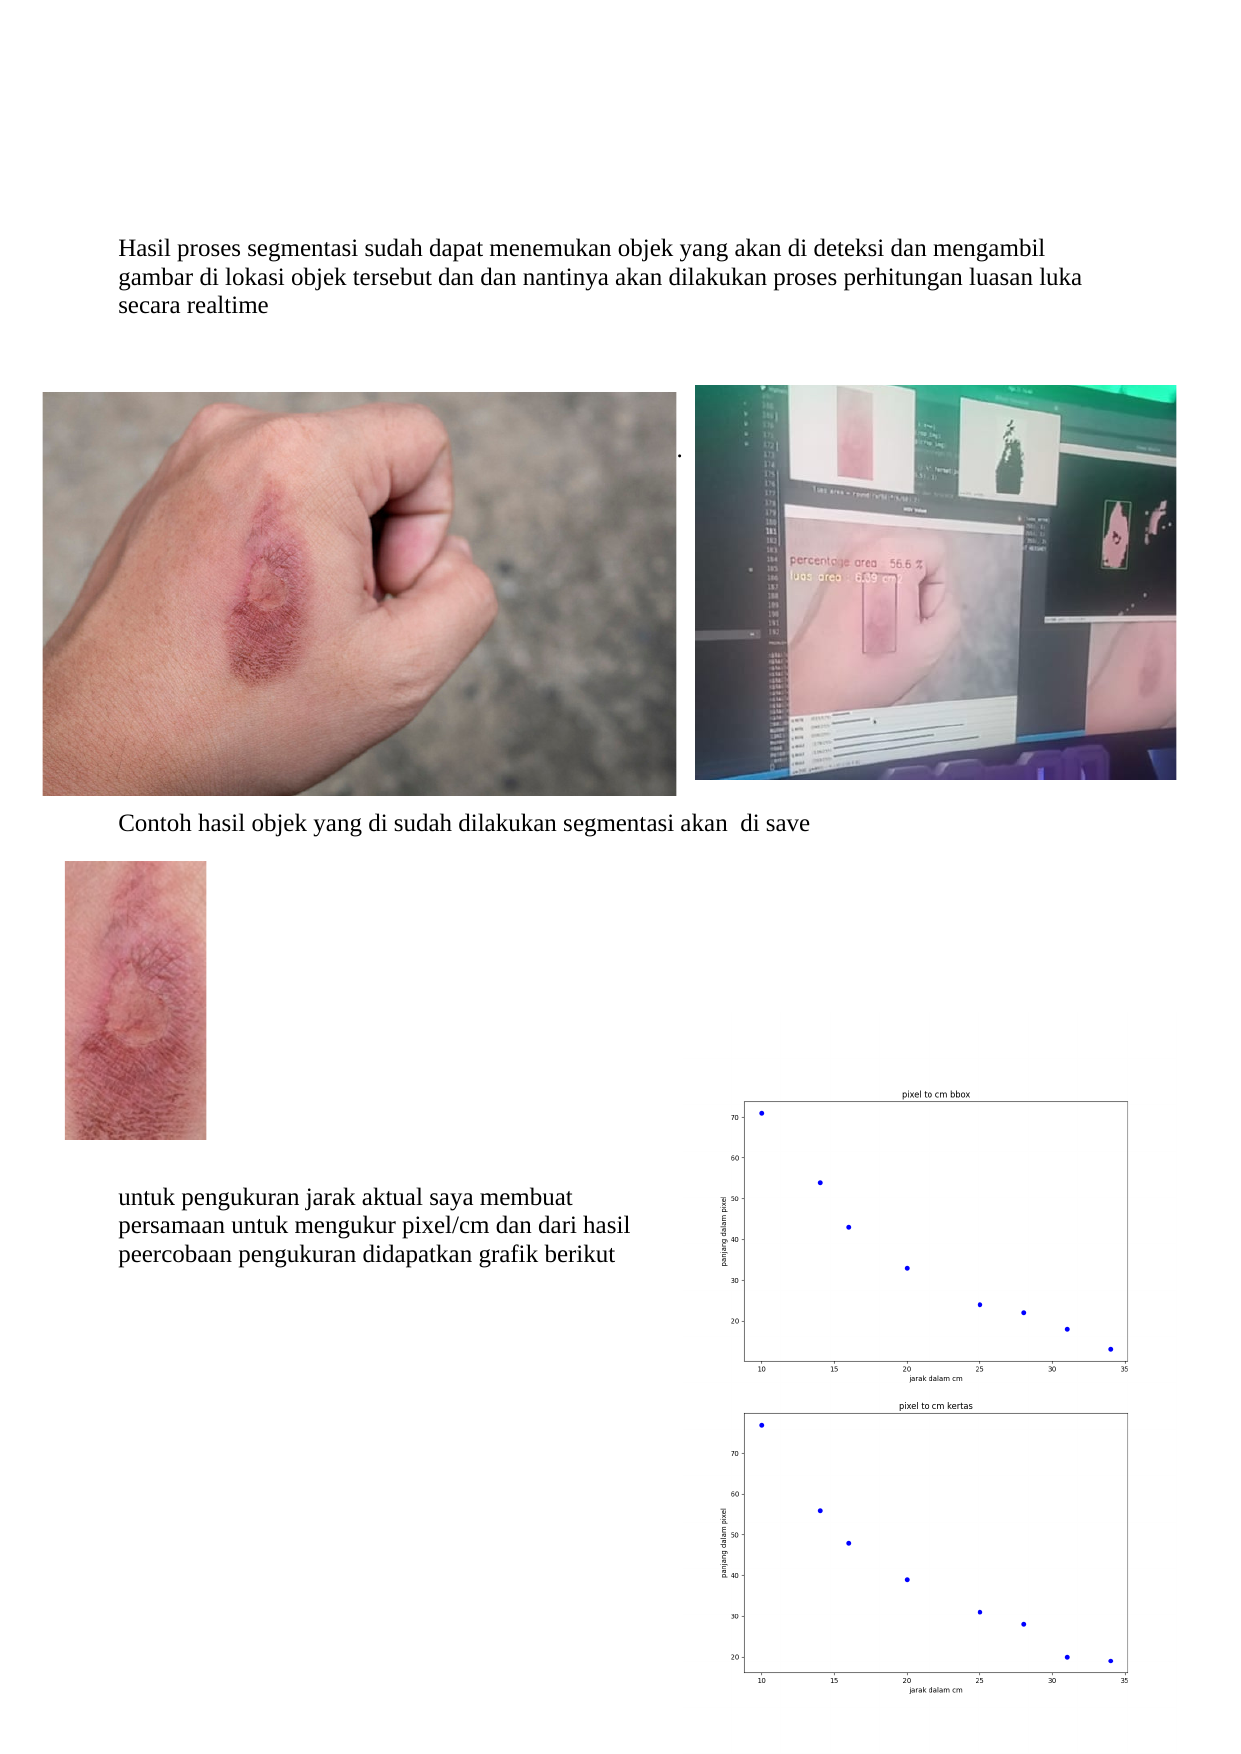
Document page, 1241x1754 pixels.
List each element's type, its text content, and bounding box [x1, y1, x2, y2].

picture [64, 861, 207, 1140]
picture [682, 1012, 1177, 1754]
picture [695, 385, 1177, 775]
text Contoh hasil objek yang di sudah dilakukan segmentasi akan di save [118, 808, 1122, 837]
picture [42, 392, 677, 796]
text untuk pengukuran jarak aktual saya membuat persamaan untuk mengukur pixel/cm dan dari hasil peercobaan pengukuran didapatkan grafik berikut [118, 1182, 682, 1268]
text Hasil proses segmentasi sudah dapat menemukan objek yang akan di deteksi dan mengambil gambar di lokasi objek tersebut dan dan nantinya akan dilakukan proses perhitungan luasan luka secara realtime [118, 233, 1122, 319]
text . [677, 434, 695, 463]
